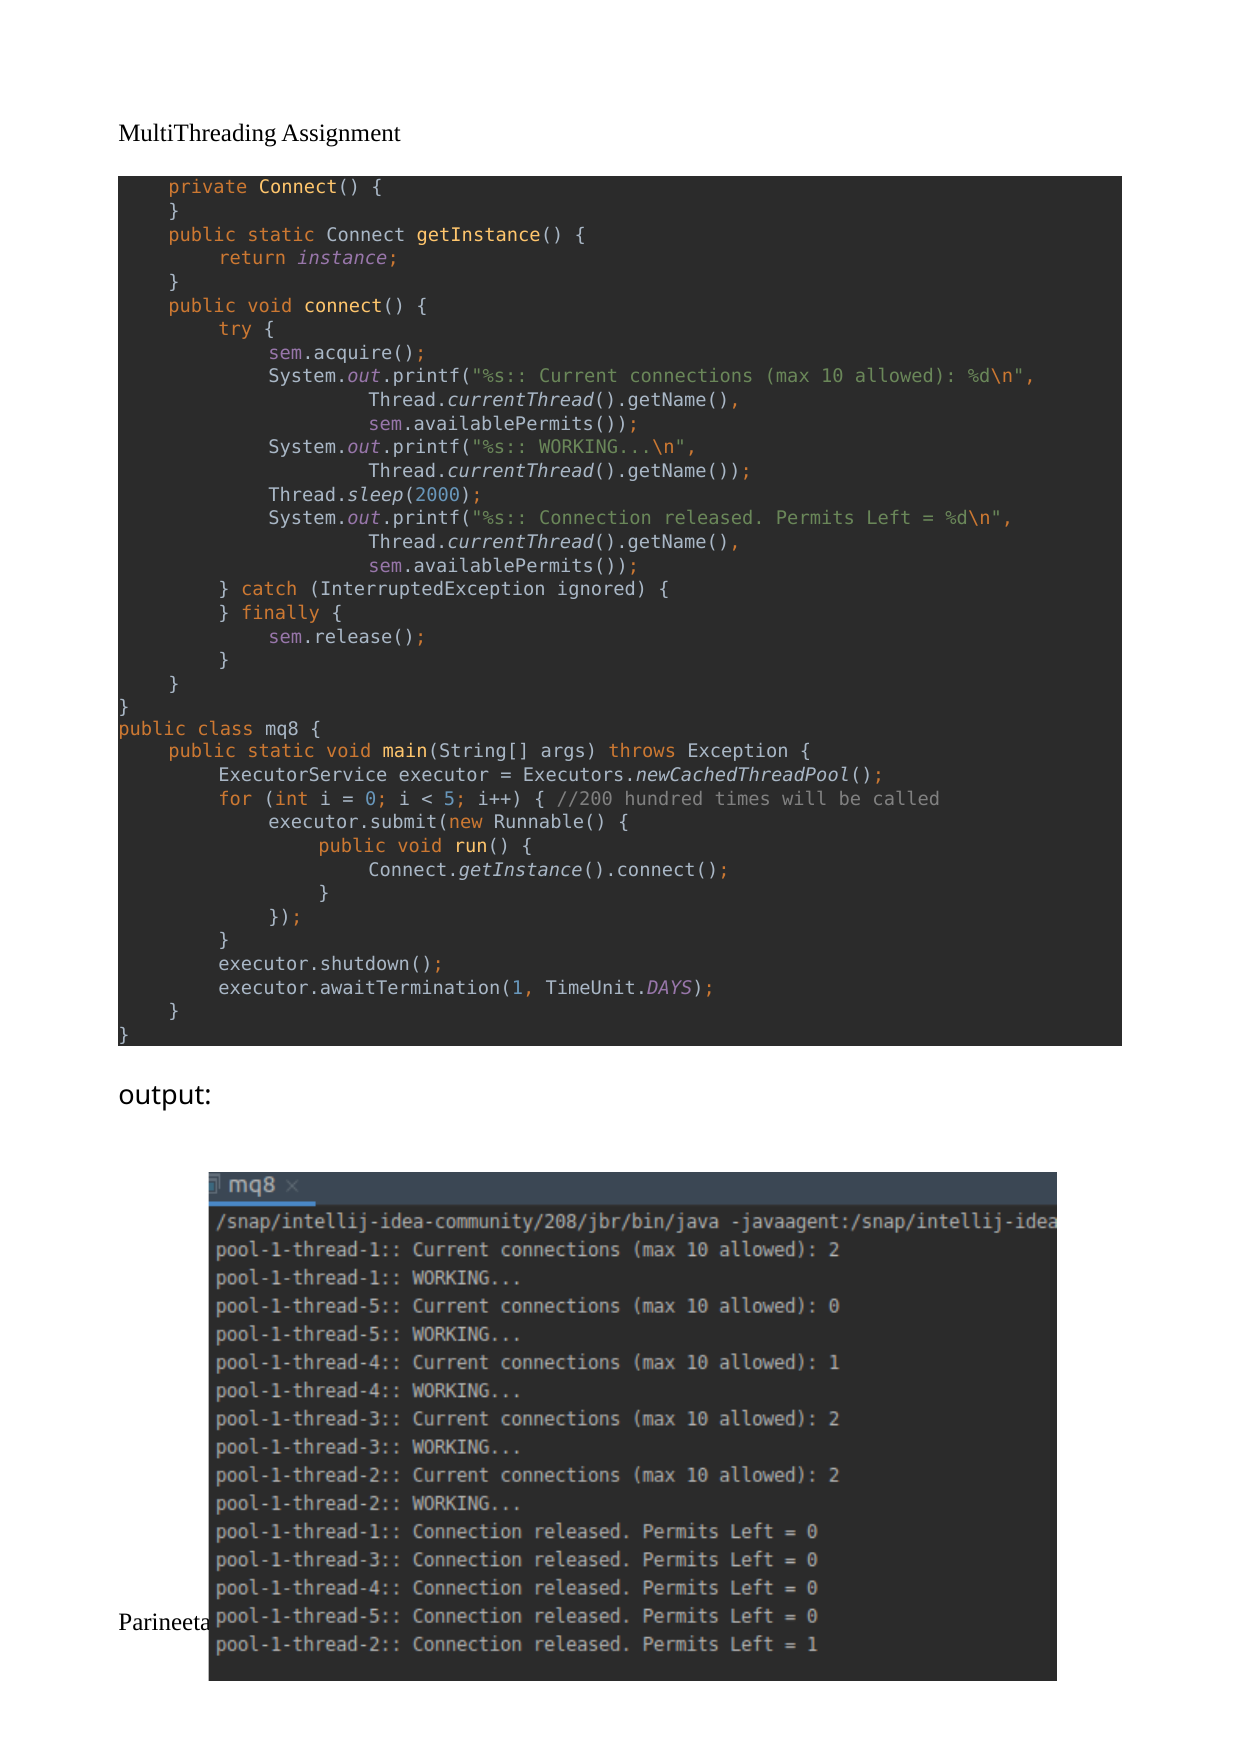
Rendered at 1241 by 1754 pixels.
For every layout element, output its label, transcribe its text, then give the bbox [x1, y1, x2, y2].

text Thread.currentThread().getName(), [118, 389, 1122, 413]
text } catch (InterruptedException ignored) { [118, 578, 1122, 602]
text sem.release(); [118, 626, 1122, 649]
text executor.shutdown(); [118, 953, 1122, 977]
text public void connect() { [118, 294, 1122, 318]
text } [118, 271, 1122, 294]
text for (int i = 0; i < 5; i++) { //200 hundred times will be called [118, 788, 1122, 811]
text System.out.printf("%s:: Connection released. Permits Left = %d\n", [118, 507, 1122, 531]
text sem.availablePermits()); [118, 413, 1122, 436]
text } [118, 929, 1122, 953]
text } finally { [118, 602, 1122, 626]
text System.out.printf("%s:: Current connections (max 10 allowed): %d\n", [118, 366, 1122, 389]
picture [208, 1172, 1057, 1681]
text } [118, 1024, 1122, 1046]
text } [118, 697, 1122, 718]
text Thread.sleep(2000); [118, 484, 1122, 507]
text } [118, 882, 1122, 906]
text executor.submit(new Runnable() { [118, 811, 1122, 835]
text public static void main(String[] args) throws Exception { [118, 740, 1122, 764]
text } [118, 1000, 1122, 1024]
text return instance; [118, 247, 1122, 271]
text Thread.currentThread().getName(), [118, 531, 1122, 555]
text sem.availablePermits()); [118, 555, 1122, 578]
text try { [118, 318, 1122, 342]
text } [118, 673, 1122, 697]
text ExecutorService executor = Executors.newCachedThreadPool(); [118, 764, 1122, 788]
text private Connect() { [118, 176, 1122, 200]
text Thread.currentThread().getName()); [118, 460, 1122, 484]
text } [118, 649, 1122, 673]
text } [118, 200, 1122, 224]
text executor.awaitTermination(1, TimeUnit.DAYS); [118, 977, 1122, 1000]
text public static Connect getInstance() { [118, 224, 1122, 247]
text sem.acquire(); [118, 342, 1122, 366]
text public class mq8 { [118, 718, 1122, 740]
text Connect.getInstance().connect(); [118, 858, 1122, 882]
text public void run() { [118, 835, 1122, 858]
text output: [118, 1075, 1122, 1112]
text System.out.printf("%s:: WORKING...\n", [118, 436, 1122, 460]
text }); [118, 906, 1122, 929]
